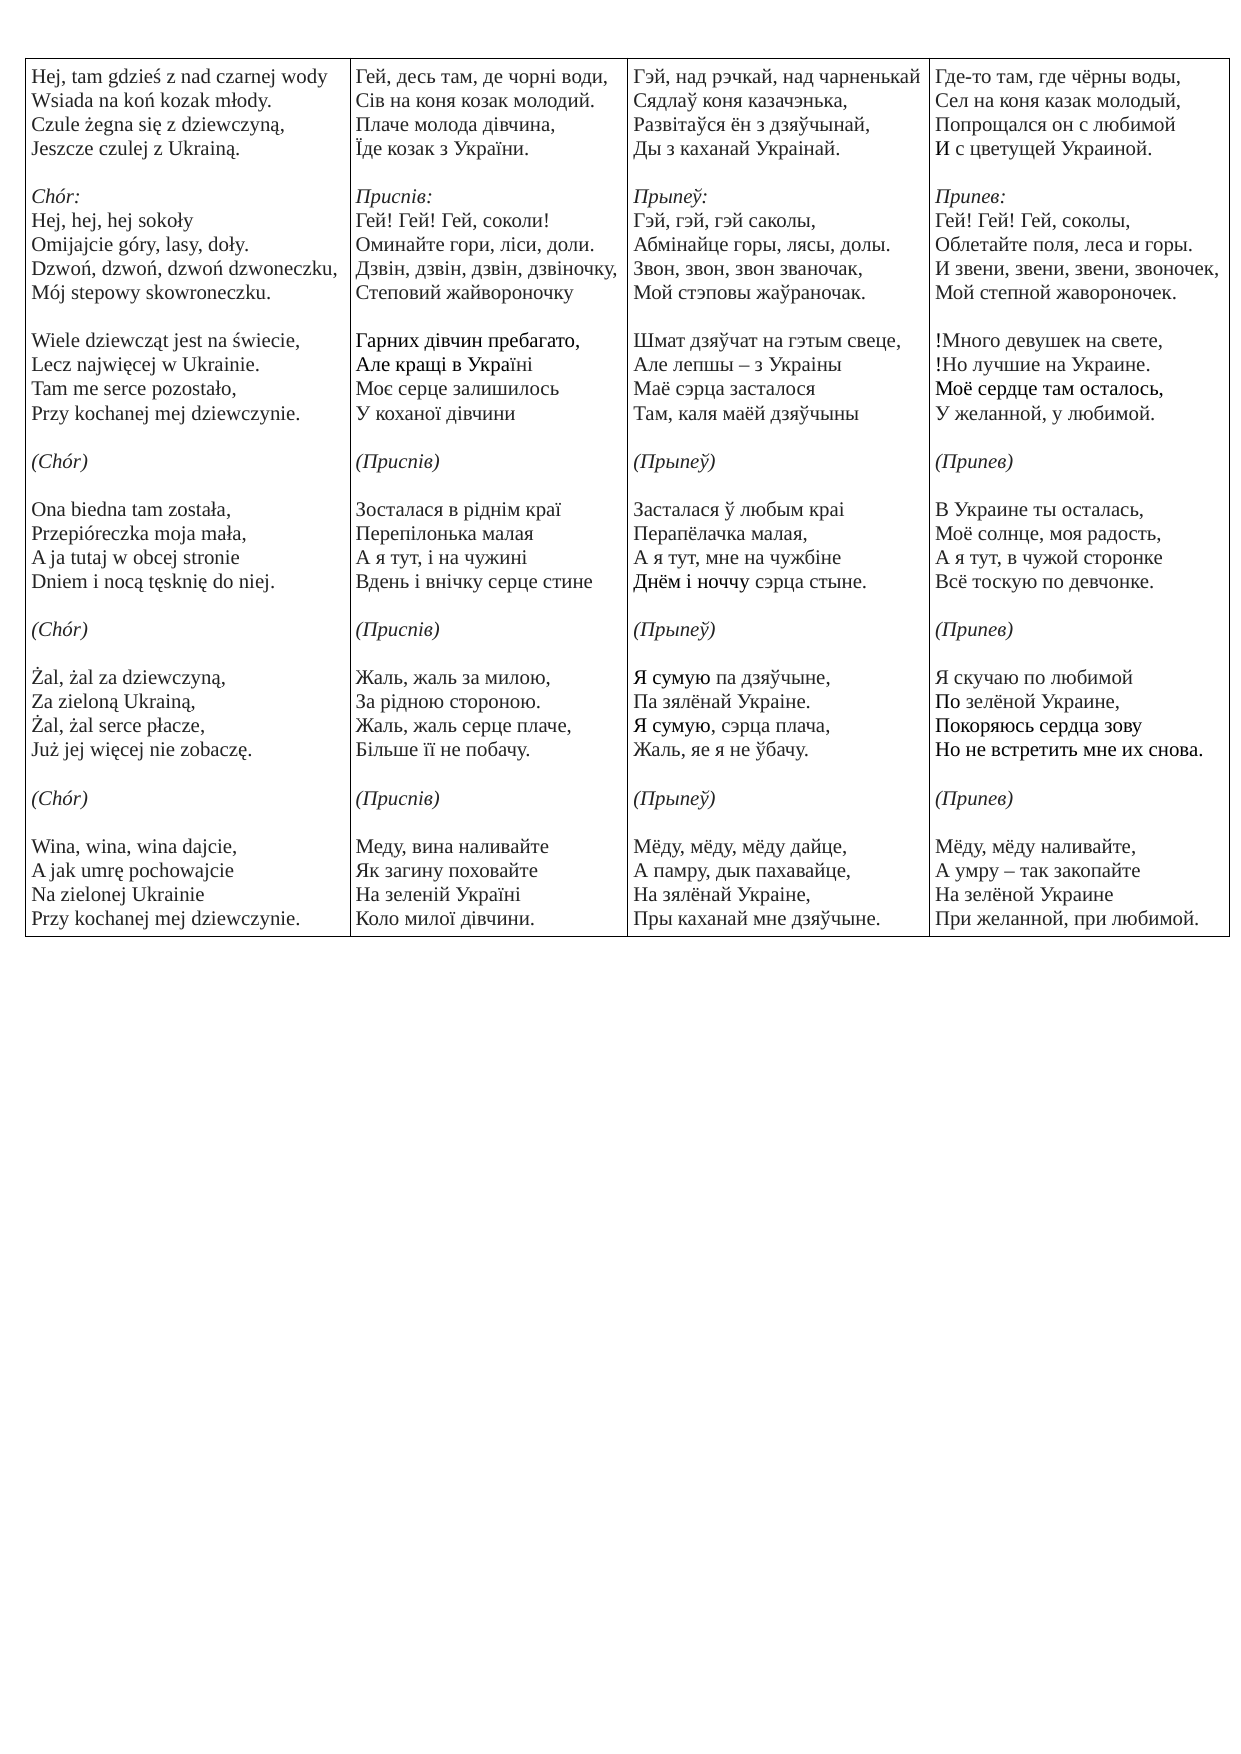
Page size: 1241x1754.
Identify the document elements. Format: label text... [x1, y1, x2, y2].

table_header Гей, десь там, де чорні води, Сів на коня козак молодий. Плаче молода дівчина, Їде козак з України. Приспів: Гей! Гей! Гей, соколи! Оминайте гори, ліси, доли. Дзвін, дзвін, дзвін, дзвіночку, Степовий жайвороночку Гарних дiвчин пребагато, Але кращi в Україні Моє серце залишилось У коханої дiвчини (Приспів) Зосталася в рiднiм краї Перепiлонька малая А я тут, i на чужинi Вдень i внiчку серце стине (Приспів) Жаль, жаль за милою, За рідною стороною. Жаль, жаль серце плаче, Більше її не побачу. (Приспів) Меду, вина наливайте Як загину поховайте На зеленiй Україні Коло милої дівчини. [351, 59, 627, 936]
table_header Где-то там, где чёрны воды, Сел на коня казак молодый, Попрощался он с любимой И с цветущей Украиной. Припев: Гей! Гей! Гей, соколы, Облетайте поля, леса и горы. И звени, звени, звени, звоночек, Мой степной жавороночек. !Много девушек на свете, !Но лучшие на Украине. Моё сердце там осталось, У желанной, у любимой. (Припев) В Украине ты осталась, Моё солнце, моя радость, А я тут, в чужой сторонке Всё тоскую по девчонке. (Припев) Я скучаю по любимой По зелёной Украине, Покоряюсь сердца зову Но не встретить мне их снова. (Припев) Мёду, мёду наливайте, А умру – так закопайте На зелёной Украине При желанной, при любимой. [930, 59, 1229, 936]
table_header Гэй, над рэчкай, над чарненькай Сядлаў коня казачэнька, Развітаўся ён з дзяўчынай, Ды з каханай Украінай. Прыпеў: Гэй, гэй, гэй саколы, Абмінайце горы, лясы, долы. Звон, звон, звон званочак, Мой стэповы жаўраночак. Шмат дзяўчат на гэтым свеце, Але лепшы – з Украiны Маё сэрца засталося Там, каля маёй дзяўчыны (Прыпеў) Засталася ў любым краі Перапёлачка малая, А я тут, мне на чужбіне Днём i ноччу сэрца стыне. (Прыпеў) Я сумую па дзяўчыне, Па зялёнай Украіне. Я сумую, сэрца плача, Жаль, яе я не ўбачу. (Прыпеў) Мёду, мёду, мёду дайце, А памру, дык пахавайце, На зялёнай Украіне, Пры каханай мне дзяўчыне. [628, 59, 929, 936]
table_header Hej, tam gdzieś z nad czarnej wody Wsiada na koń kozak młody. Czule żegna się z dziewczyną, Jeszcze czulej z Ukrainą. Chór: Hej, hej, hej sokoły Omijajcie góry, lasy, doły. Dzwoń, dzwoń, dzwoń dzwoneczku, Mój stepowy skowroneczku. Wiele dziewcząt jest na świecie, Lecz najwięcej w Ukrainie. Tam me serce pozostało, Przy kochanej mej dziewczynie. (Chór) Ona biedna tam została, Przepióreczka moja mała, A ja tutaj w obcej stronie Dniem i nocą tęsknię do niej. (Chór) Żal, żal za dziewczyną, Za zieloną Ukrainą, Żal, żal serce płacze, Już jej więcej nie zobaczę. (Chór) Wina, wina, wina dajcie, A jak umrę pochowajcie Na zielonej Ukrainie Przy kochanej mej dziewczynie. [26, 59, 350, 936]
